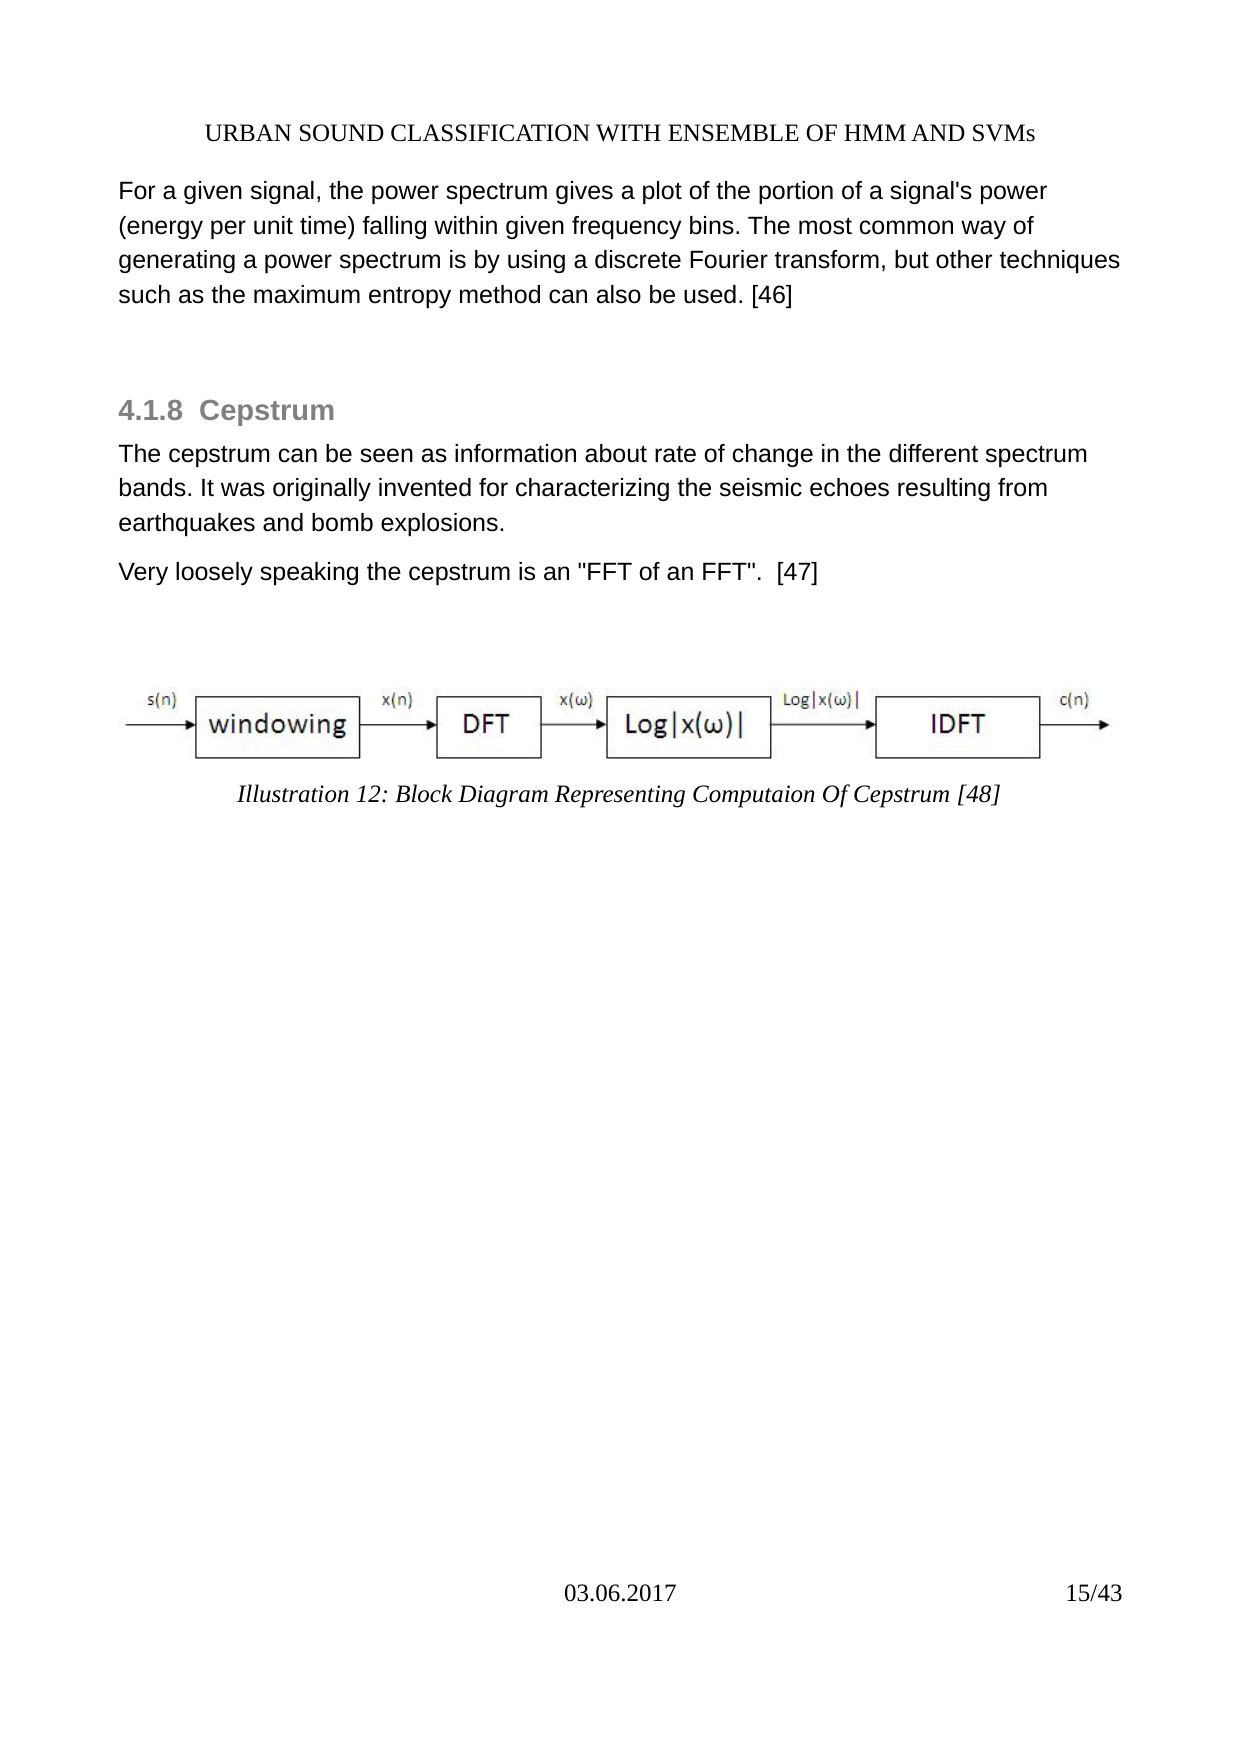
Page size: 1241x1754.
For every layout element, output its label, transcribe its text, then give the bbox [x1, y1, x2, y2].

text Very loosely speaking the cepstrum is an "FFT of an FFT". [47] [118, 557, 1122, 585]
text For a given signal, the power spectrum gives a plot of the portion of a signal's power (energy per unit time) falling within given frequency bins. The most common way of generating a power spectrum is by using a discrete Fourier transform, but other techniques such as the maximum entropy method can also be used. [46] [118, 176, 1122, 308]
subtitle 4.1.8 Cepstrum [118, 392, 1122, 426]
picture [118, 667, 1123, 779]
text Illustration 12: Block Diagram Representing Computaion Of Cepstrum [48] [118, 779, 1122, 807]
text The cepstrum can be seen as information about rate of change in the different spectrum bands. It was originally invented for characterizing the seismic echoes resulting from earthquakes and bomb explosions. [118, 438, 1122, 536]
